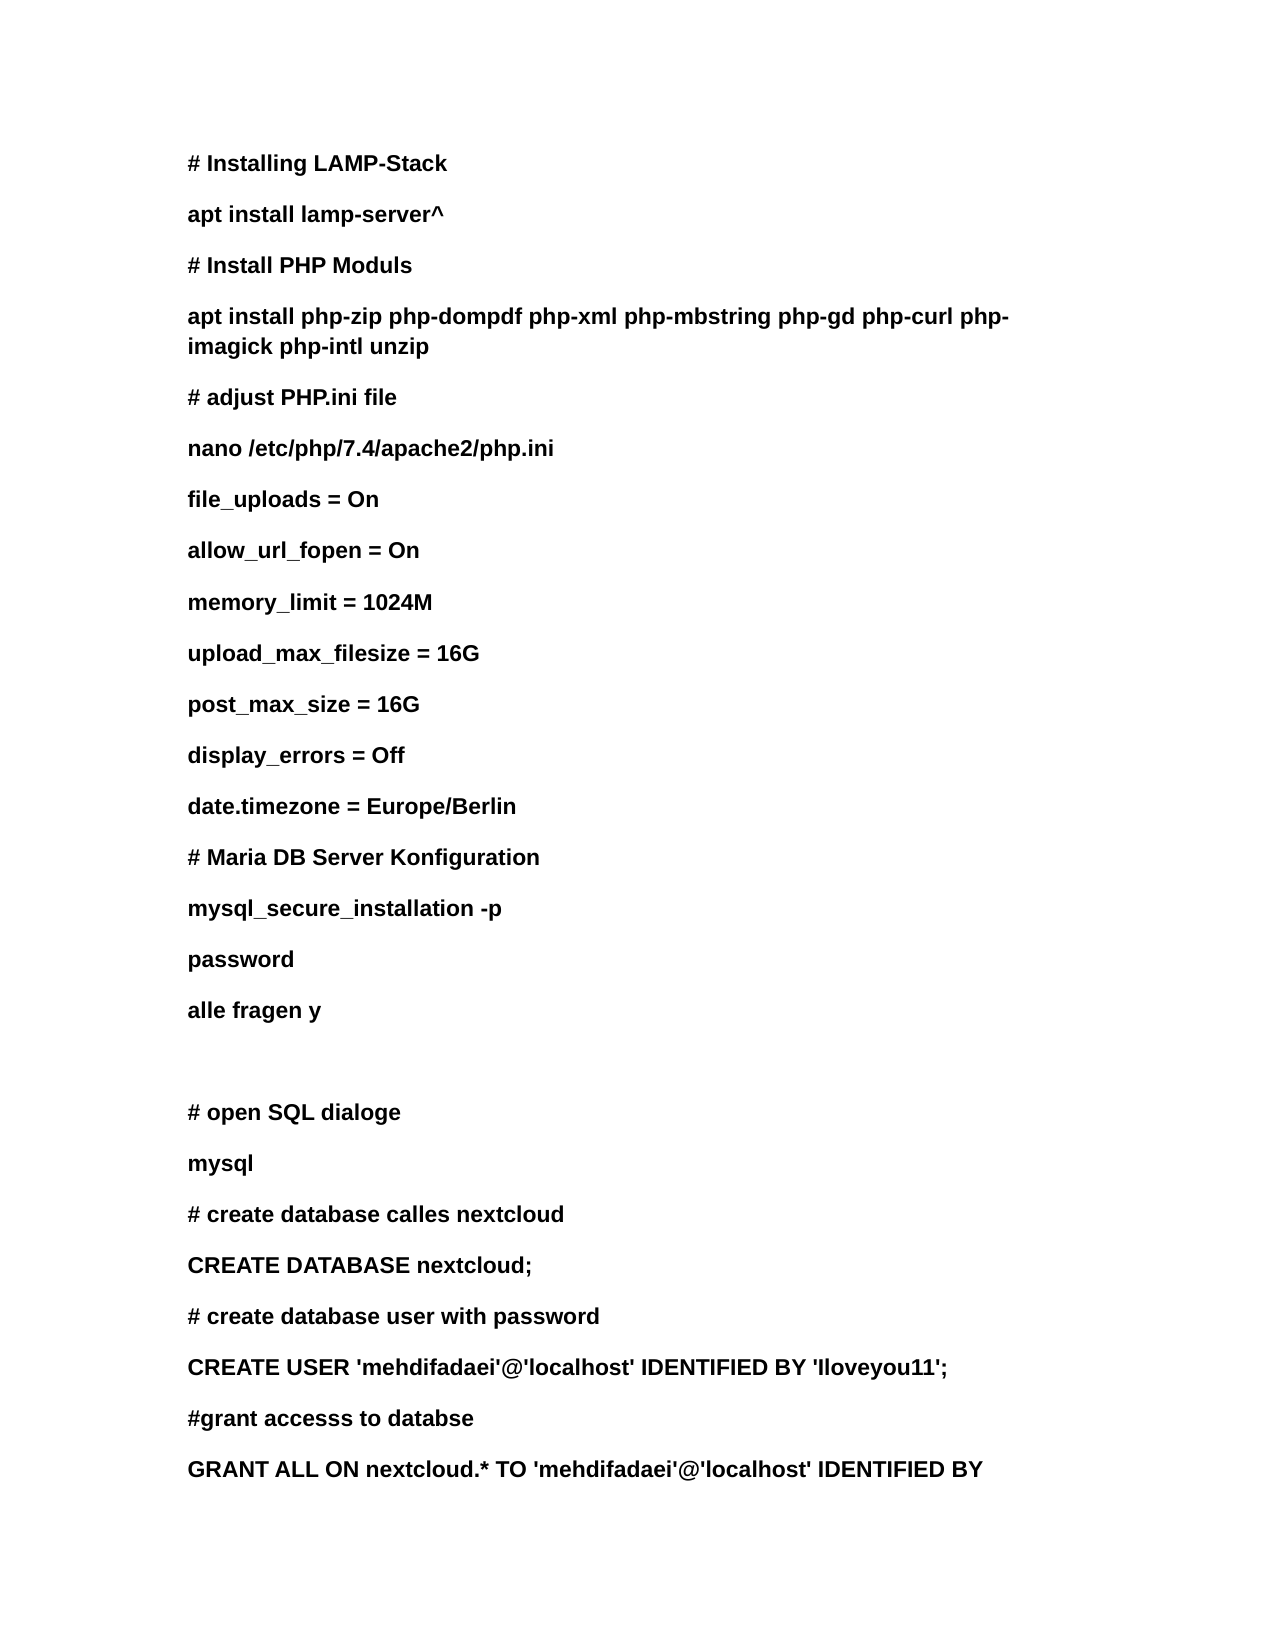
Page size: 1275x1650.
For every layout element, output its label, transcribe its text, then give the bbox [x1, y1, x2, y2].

text mysql [187, 1150, 1087, 1176]
text password [187, 946, 1087, 972]
text display_errors = Off [187, 742, 1087, 768]
text post_max_size = 16G [187, 691, 1087, 717]
text #grant accesss to databse [187, 1405, 1087, 1432]
text apt install php-zip php-dompdf php-xml php-mbstring php-gd php-curl php-imagick php-intl unzip [187, 303, 1087, 360]
text # Maria DB Server Konfiguration [187, 844, 1087, 870]
text # adjust PHP.ini file [187, 384, 1087, 411]
text # Installing LAMP-Stack [187, 150, 1087, 176]
text # create database user with password [187, 1303, 1087, 1329]
text allow_url_fopen = On [187, 537, 1087, 564]
text alle fragen y [187, 997, 1087, 1023]
text GRANT ALL ON nextcloud.* TO 'mehdifadaei'@'localhost' IDENTIFIED BY [187, 1456, 1087, 1483]
text # Install PHP Moduls [187, 252, 1087, 278]
text CREATE DATABASE nextcloud; [187, 1252, 1087, 1278]
text mysql_secure_installation -p [187, 895, 1087, 921]
text file_uploads = On [187, 486, 1087, 513]
text CREATE USER 'mehdifadaei'@'localhost' IDENTIFIED BY 'Iloveyou11'; [187, 1354, 1087, 1381]
text apt install lamp-server^ [187, 201, 1087, 227]
text # create database calles nextcloud [187, 1201, 1087, 1227]
text upload_max_filesize = 16G [187, 639, 1087, 666]
text nano /etc/php/7.4/apache2/php.ini [187, 435, 1087, 462]
text memory_limit = 1024M [187, 588, 1087, 615]
text date.timezone = Europe/Berlin [187, 793, 1087, 819]
text # open SQL dialoge [187, 1099, 1087, 1125]
